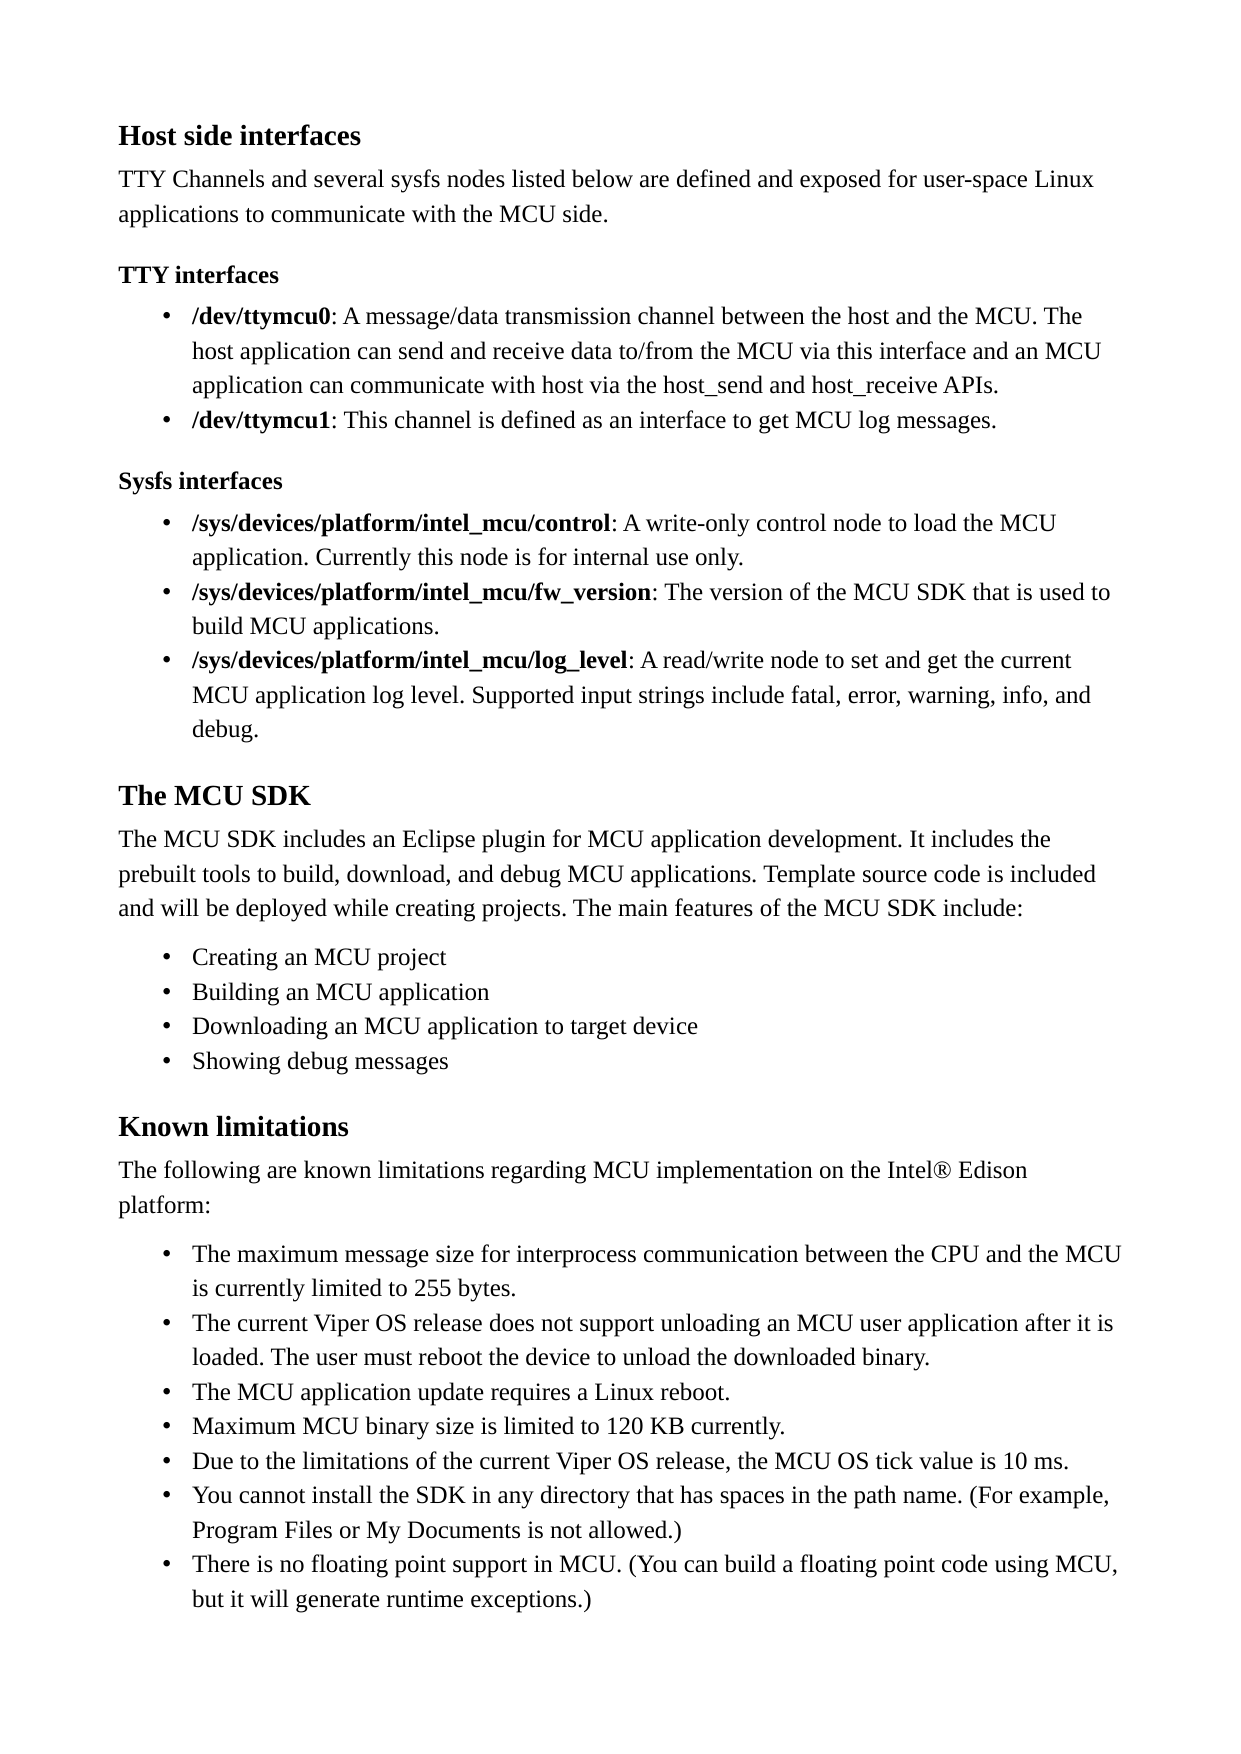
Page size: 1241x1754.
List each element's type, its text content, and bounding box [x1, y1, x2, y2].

list /sys/devices/platform/intel_mcu/control: A write-only control node to load the MCU application. Currently this node is for internal use only. [162, 508, 1122, 571]
list /sys/devices/platform/intel_mcu/log_level: A read/write node to set and get the current MCU application log level. Supported input strings include fatal, error, warning, info, and debug. [162, 646, 1122, 743]
list /sys/devices/platform/intel_mcu/fw_version: The version of the MCU SDK that is used to build MCU applications. [162, 577, 1122, 640]
list Due to the limitations of the current Viper OS release, the MCU OS tick value is 10 ms. [162, 1446, 1122, 1474]
list Showing debug messages [162, 1046, 1122, 1074]
subtitle Sysfs interfaces [118, 466, 1122, 495]
list /dev/ttymcu1: This channel is defined as an interface to get MCU log messages. [162, 405, 1122, 434]
list The maximum message size for interprocess communication between the CPU and the MCU is currently limited to 255 bytes. [162, 1239, 1122, 1302]
list /dev/ttymcu0: A message/data transmission channel between the host and the MCU. The host application can send and receive data to/from the MCU via this interface and an MCU application can communicate with host via the host_send and host_receive APIs. [162, 301, 1122, 399]
list Creating an MCU project [162, 942, 1122, 971]
text The MCU SDK includes an Eclipse plugin for MCU application development. It includes the prebuilt tools to build, download, and debug MCU applications. Template source code is included and will be deployed while creating projects. The main features of the MCU SDK include: [118, 824, 1122, 922]
subtitle The MCU SDK [118, 778, 1122, 812]
subtitle TTY interfaces [118, 260, 1122, 289]
list Maximum MCU binary size is limited to 120 KB currently. [162, 1411, 1122, 1440]
list You cannot install the SDK in any directory that has spaces in the path name. (For example, Program Files or My Documents is not allowed.) [162, 1480, 1122, 1543]
text The following are known limitations regarding MCU implementation on the Intel® Edison platform: [118, 1155, 1122, 1219]
list Downloading an MCU application to target device [162, 1011, 1122, 1040]
list Building an MCU application [162, 977, 1122, 1006]
subtitle Known limitations [118, 1109, 1122, 1143]
list The current Viper OS release does not support unloading an MCU user application after it is loaded. The user must reboot the device to unload the downloaded binary. [162, 1308, 1122, 1371]
list There is no floating point support in MCU. (You can build a floating point code using MCU, but it will generate runtime exceptions.) [162, 1549, 1122, 1612]
list The MCU application update requires a Linux reboot. [162, 1377, 1122, 1406]
text TTY Channels and several sysfs nodes listed below are defined and exposed for user-space Linux applications to communicate with the MCU side. [118, 164, 1122, 227]
subtitle Host side interfaces [118, 118, 1122, 152]
